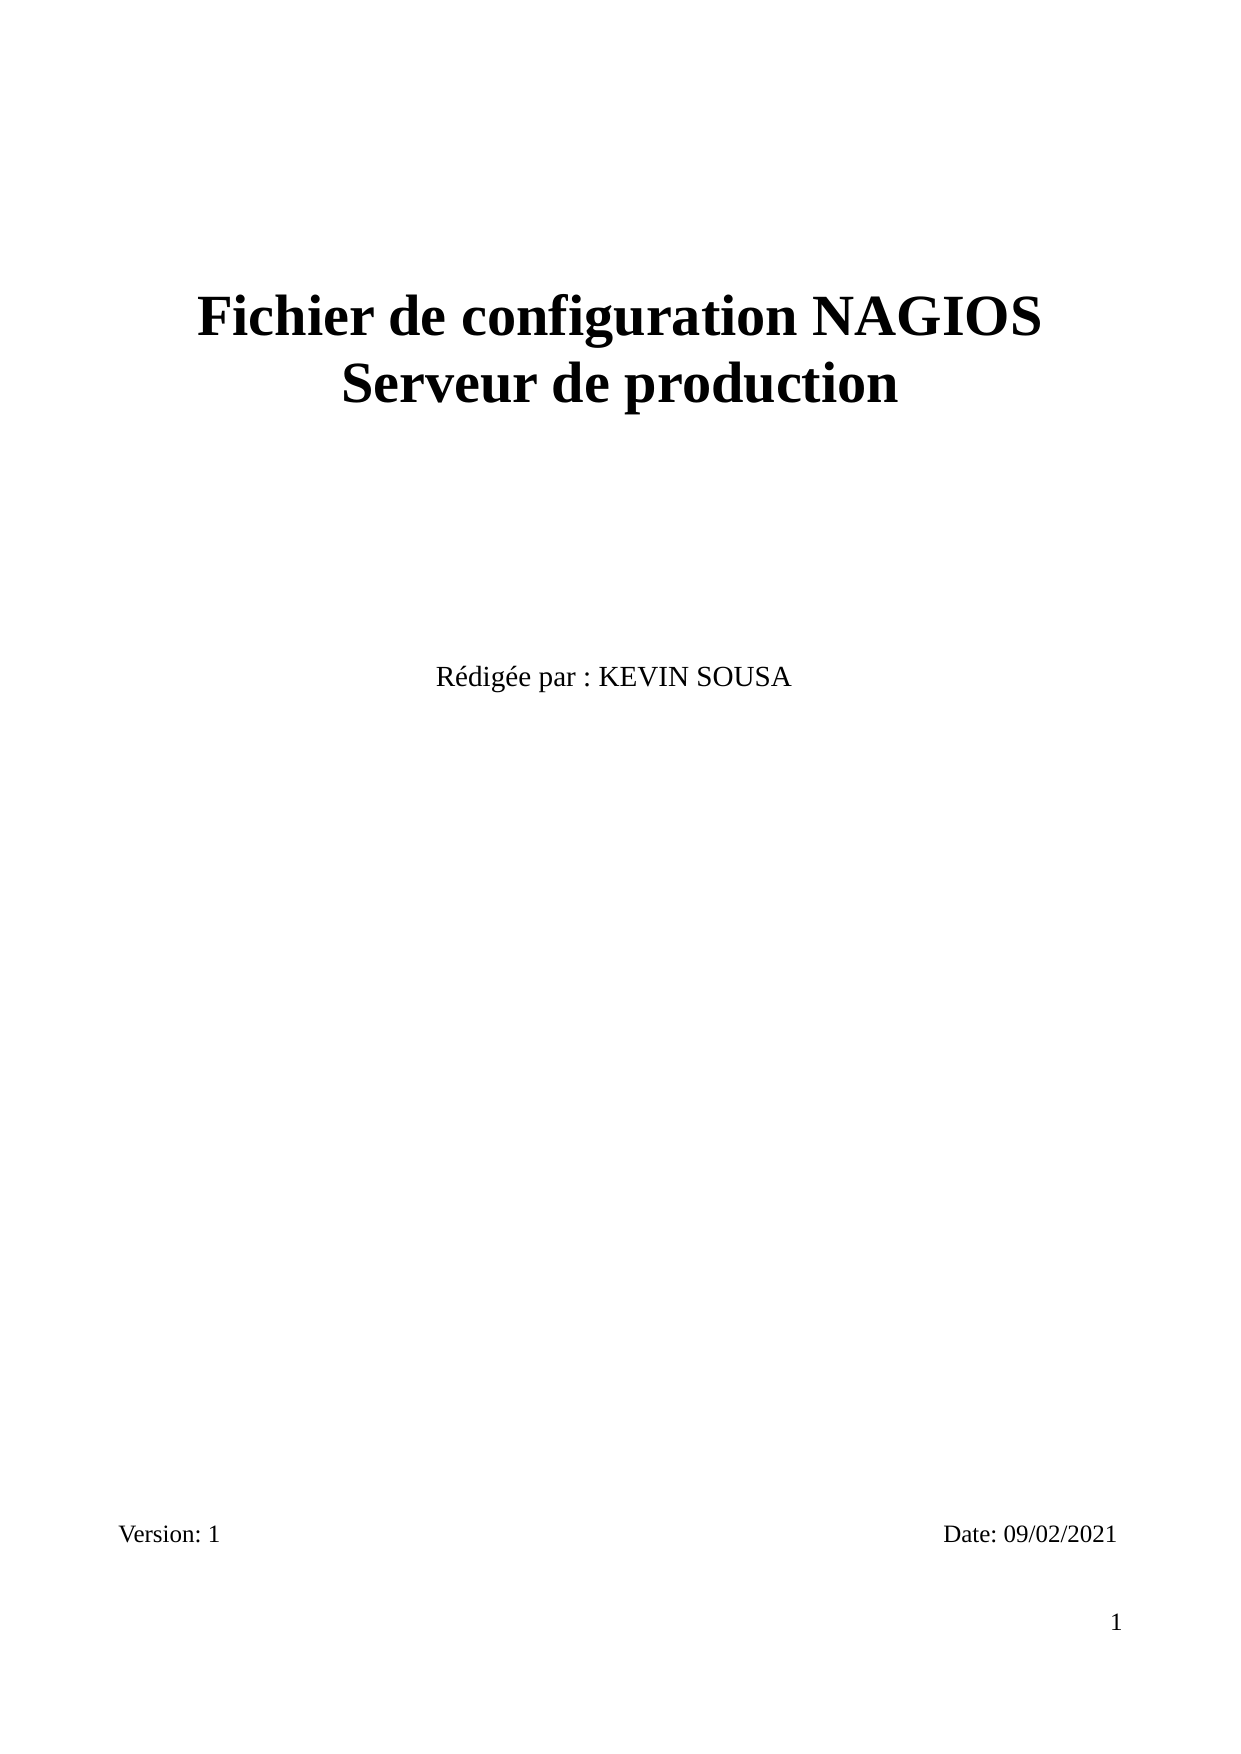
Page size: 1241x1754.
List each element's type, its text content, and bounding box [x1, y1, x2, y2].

text Version: 1 Date: 09/02/2021 [118, 1519, 1122, 1547]
text Serveur de production [118, 348, 1122, 415]
text Fichier de configuration NAGIOS [118, 281, 1122, 348]
text Rédigée par : KEVIN SOUSA [118, 659, 1122, 692]
